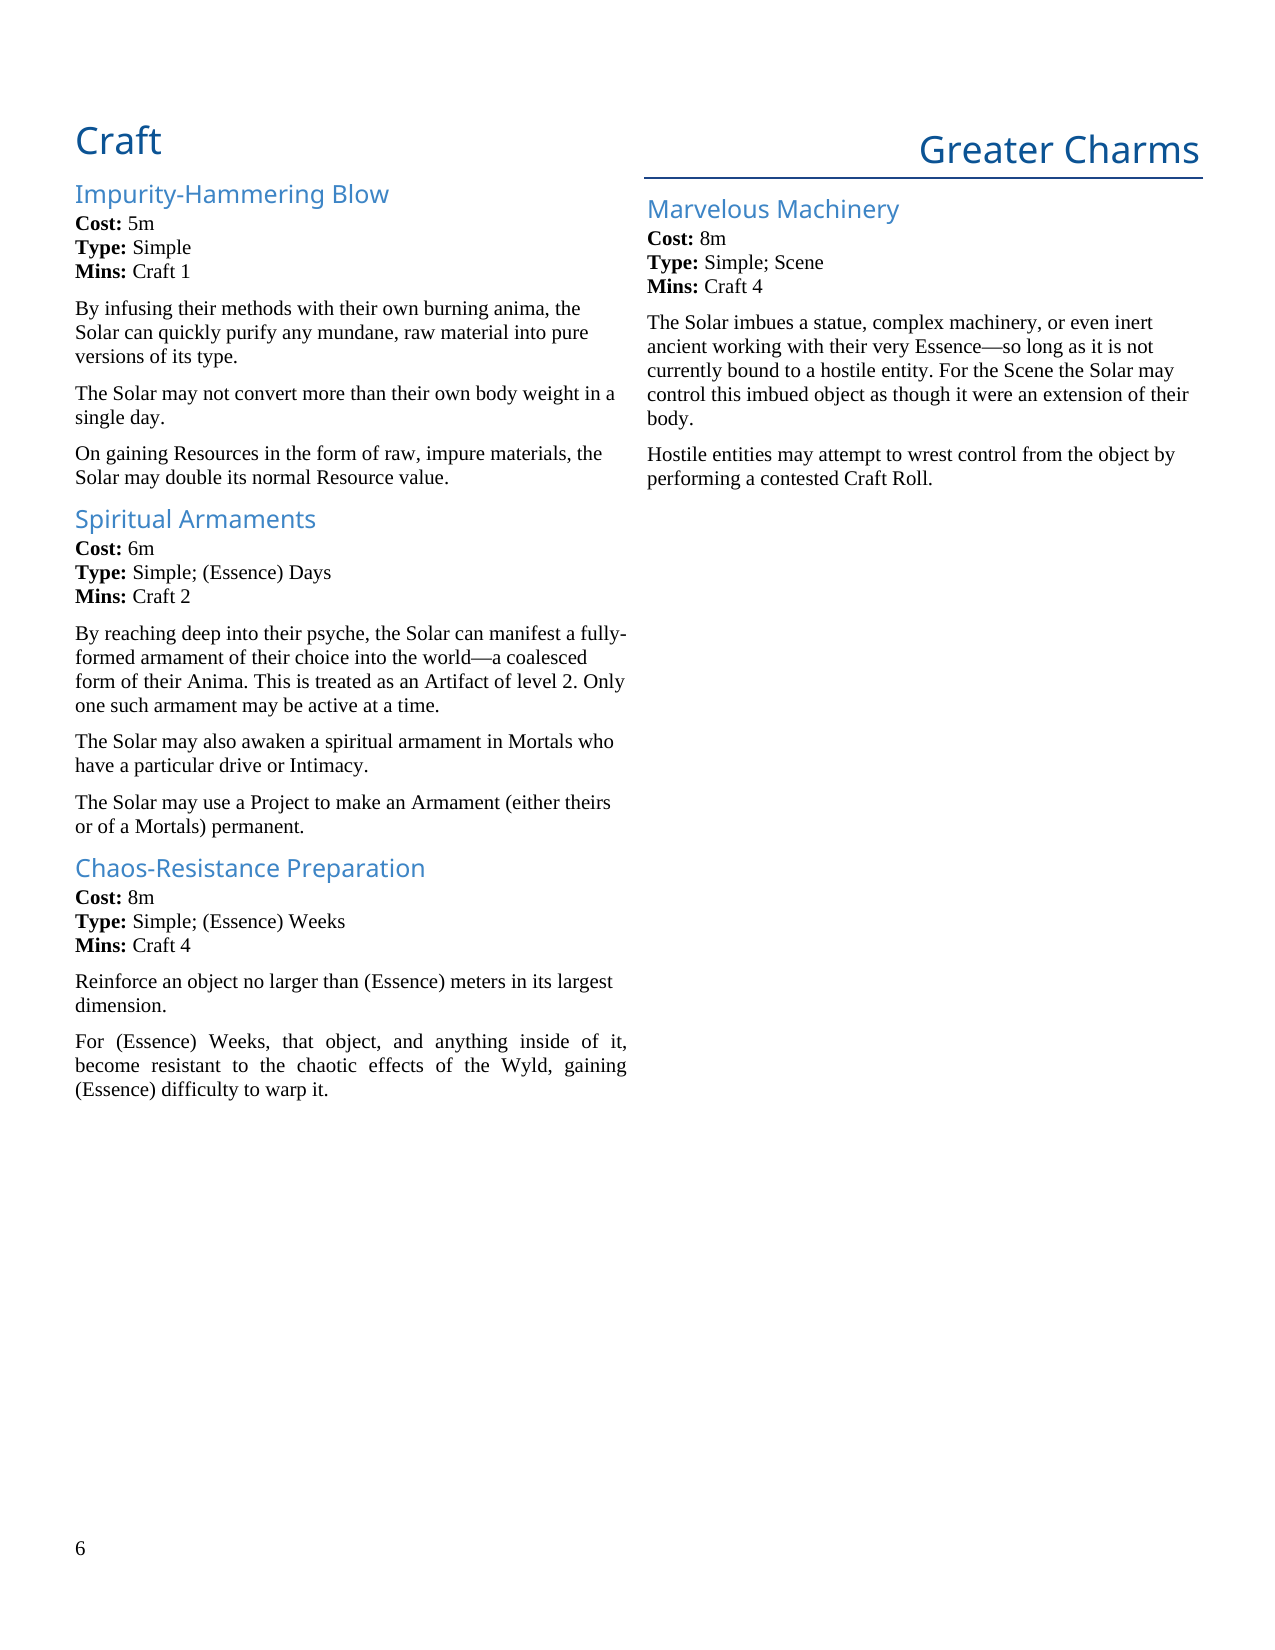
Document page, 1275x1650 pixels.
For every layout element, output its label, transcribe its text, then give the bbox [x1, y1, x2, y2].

text The Solar imbues a statue, complex machinery, or even inert ancient working with their very Essence—so long as it is not currently bound to a hostile entity. For the Scene the Solar may control this imbued object as though it were an extension of their body. [647, 310, 1200, 430]
text Cost: 5m Type: Simple Mins: Craft 1 [75, 211, 628, 283]
text By reaching deep into their psyche, the Solar can manifest a fully-formed armament of their choice into the world—a coalesced form of their Anima. This is treated as an Artifact of level 2. Only one such armament may be active at a time. [75, 621, 628, 717]
text On gaining Resources in the form of raw, impure materials, the Solar may double its normal Resource value. [75, 441, 628, 489]
text The Solar may not convert more than their own body weight in a single day. [75, 381, 628, 429]
text Hostile entities may attempt to wrest control from the object by performing a contested Craft Roll. [647, 442, 1200, 490]
subtitle Marvelous Machinery [647, 191, 1200, 226]
subtitle Chaos-Resistance Preparation [75, 851, 628, 884]
subtitle Spiritual Armaments [75, 502, 628, 536]
text Cost: 8m Type: Simple; Scene Mins: Craft 4 [647, 226, 1200, 298]
text Reinforce an object no larger than (Essence) meters in its largest dimension. [75, 969, 628, 1017]
text The Solar may also awaken a spiritual armament in Mortals who have a particular drive or Intimacy. [75, 729, 628, 777]
text Cost: 8m Type: Simple; (Essence) Weeks Mins: Craft 4 [75, 884, 628, 957]
text For (Essence) Weeks, that object, and anything inside of it, become resistant to the chaotic effects of the Wyld, gaining (Essence) difficulty to warp it. [75, 1029, 628, 1101]
text The Solar may use a Project to make an Armament (either theirs or of a Mortals) permanent. [75, 790, 628, 838]
text By infusing their methods with their own burning anima, the Solar can quickly purify any mundane, raw material into pure versions of its type. [75, 296, 628, 368]
text Cost: 6m Type: Simple; (Essence) Days Mins: Craft 2 [75, 536, 628, 608]
subtitle Craft [75, 114, 628, 165]
subtitle Greater Charms [644, 120, 1203, 177]
subtitle Impurity-Hammering Blow [75, 177, 628, 211]
